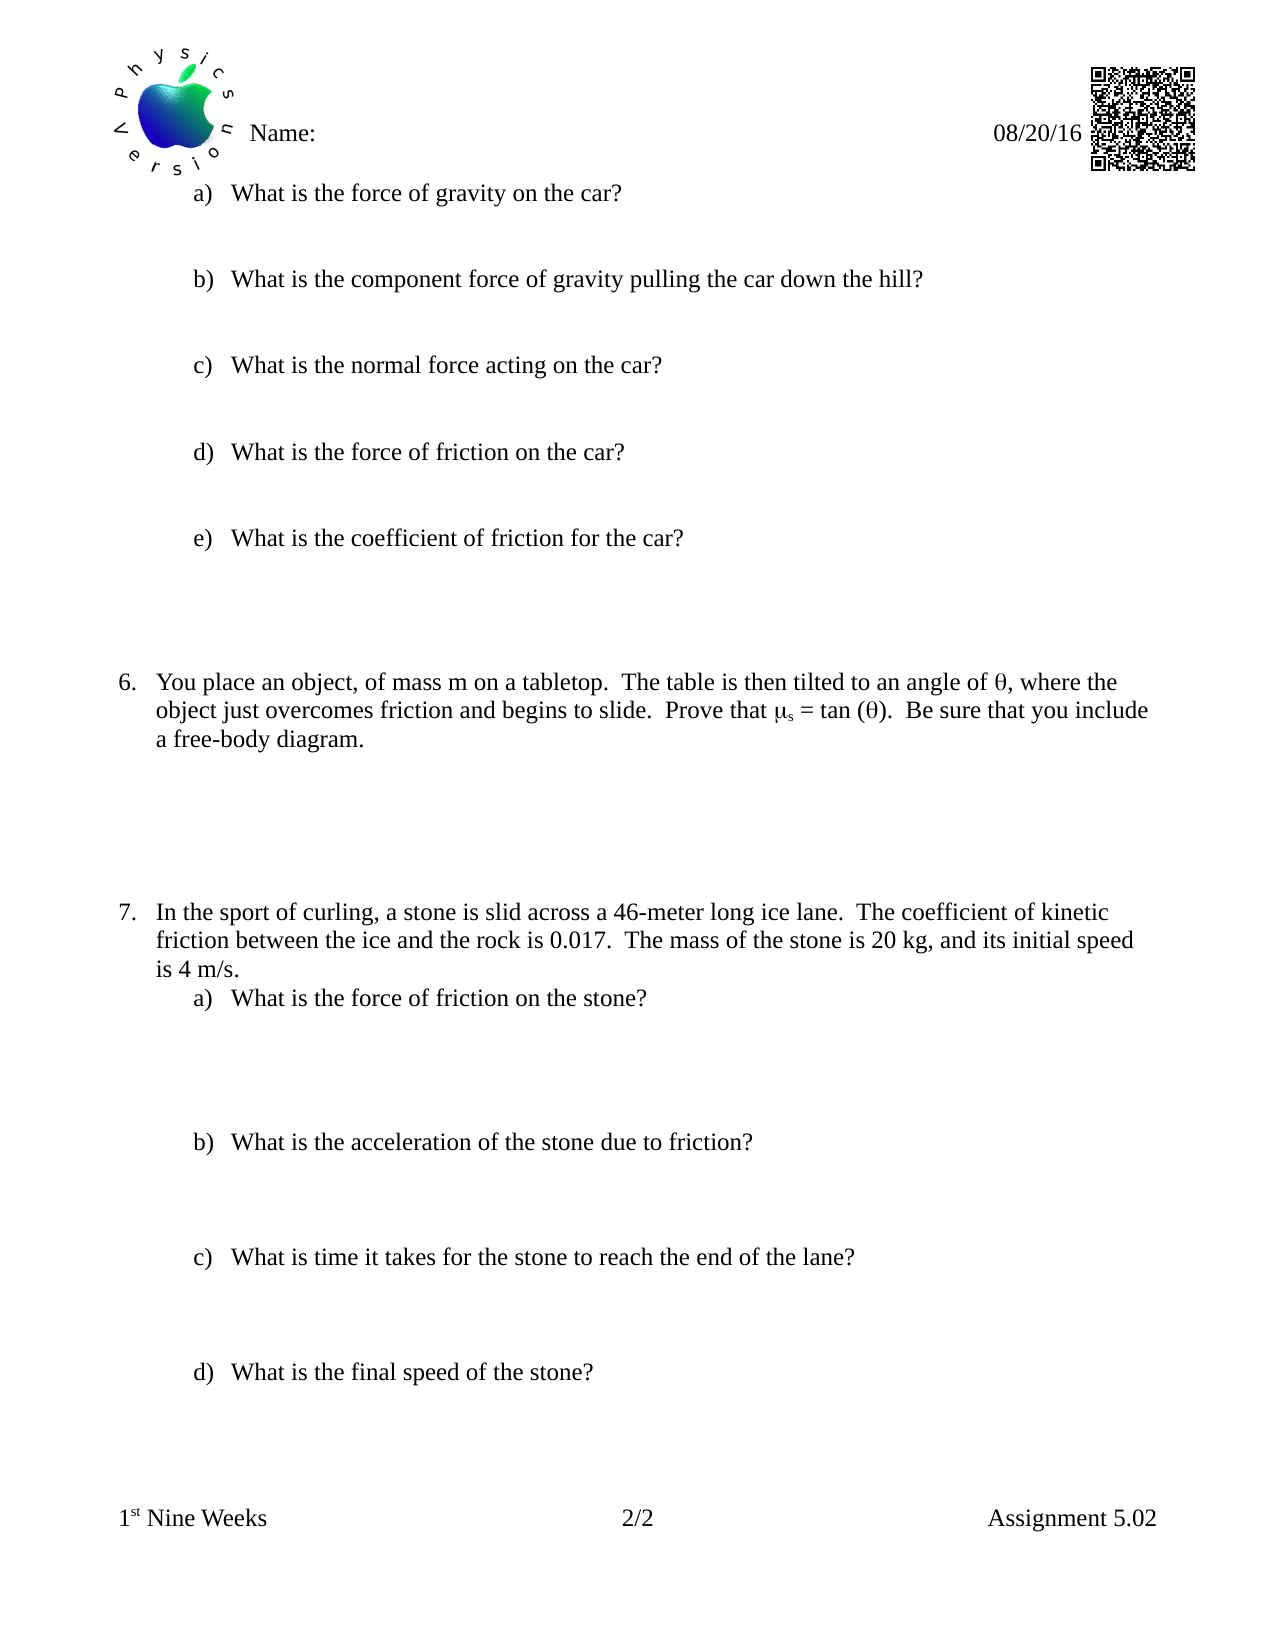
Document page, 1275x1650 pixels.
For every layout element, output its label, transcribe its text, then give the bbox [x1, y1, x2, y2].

list In the sport of curling, a stone is slid across a 46-meter long ice lane. The coefficient of kinetic friction between the ice and the rock is 0.017. The mass of the stone is 20 kg, and its initial speed is 4 m/s. [118, 897, 1157, 983]
list What is the force of friction on the car? [193, 437, 1157, 466]
list What is the final speed of the stone? [193, 1357, 1157, 1386]
list You place an object, of mass m on a tabletop. The table is then tilted to an angle of q, where the object just overcomes friction and begins to slide. Prove that ms = tan (q). Be sure that you include a free-body diagram. [118, 667, 1157, 753]
list What is the acceleration of the stone due to friction? [193, 1127, 1157, 1156]
picture [113, 48, 234, 176]
list What is the force of gravity on the car? [193, 176, 1157, 207]
list What is the force of friction on the stone? [193, 983, 1157, 1012]
list What is time it takes for the stone to reach the end of the lane? [193, 1242, 1157, 1271]
picture [1082, 58, 1203, 179]
list What is the coefficient of friction for the car? [193, 523, 1157, 552]
list What is the normal force acting on the car? [193, 351, 1157, 379]
list What is the component force of gravity pulling the car down the hill? [193, 264, 1157, 293]
